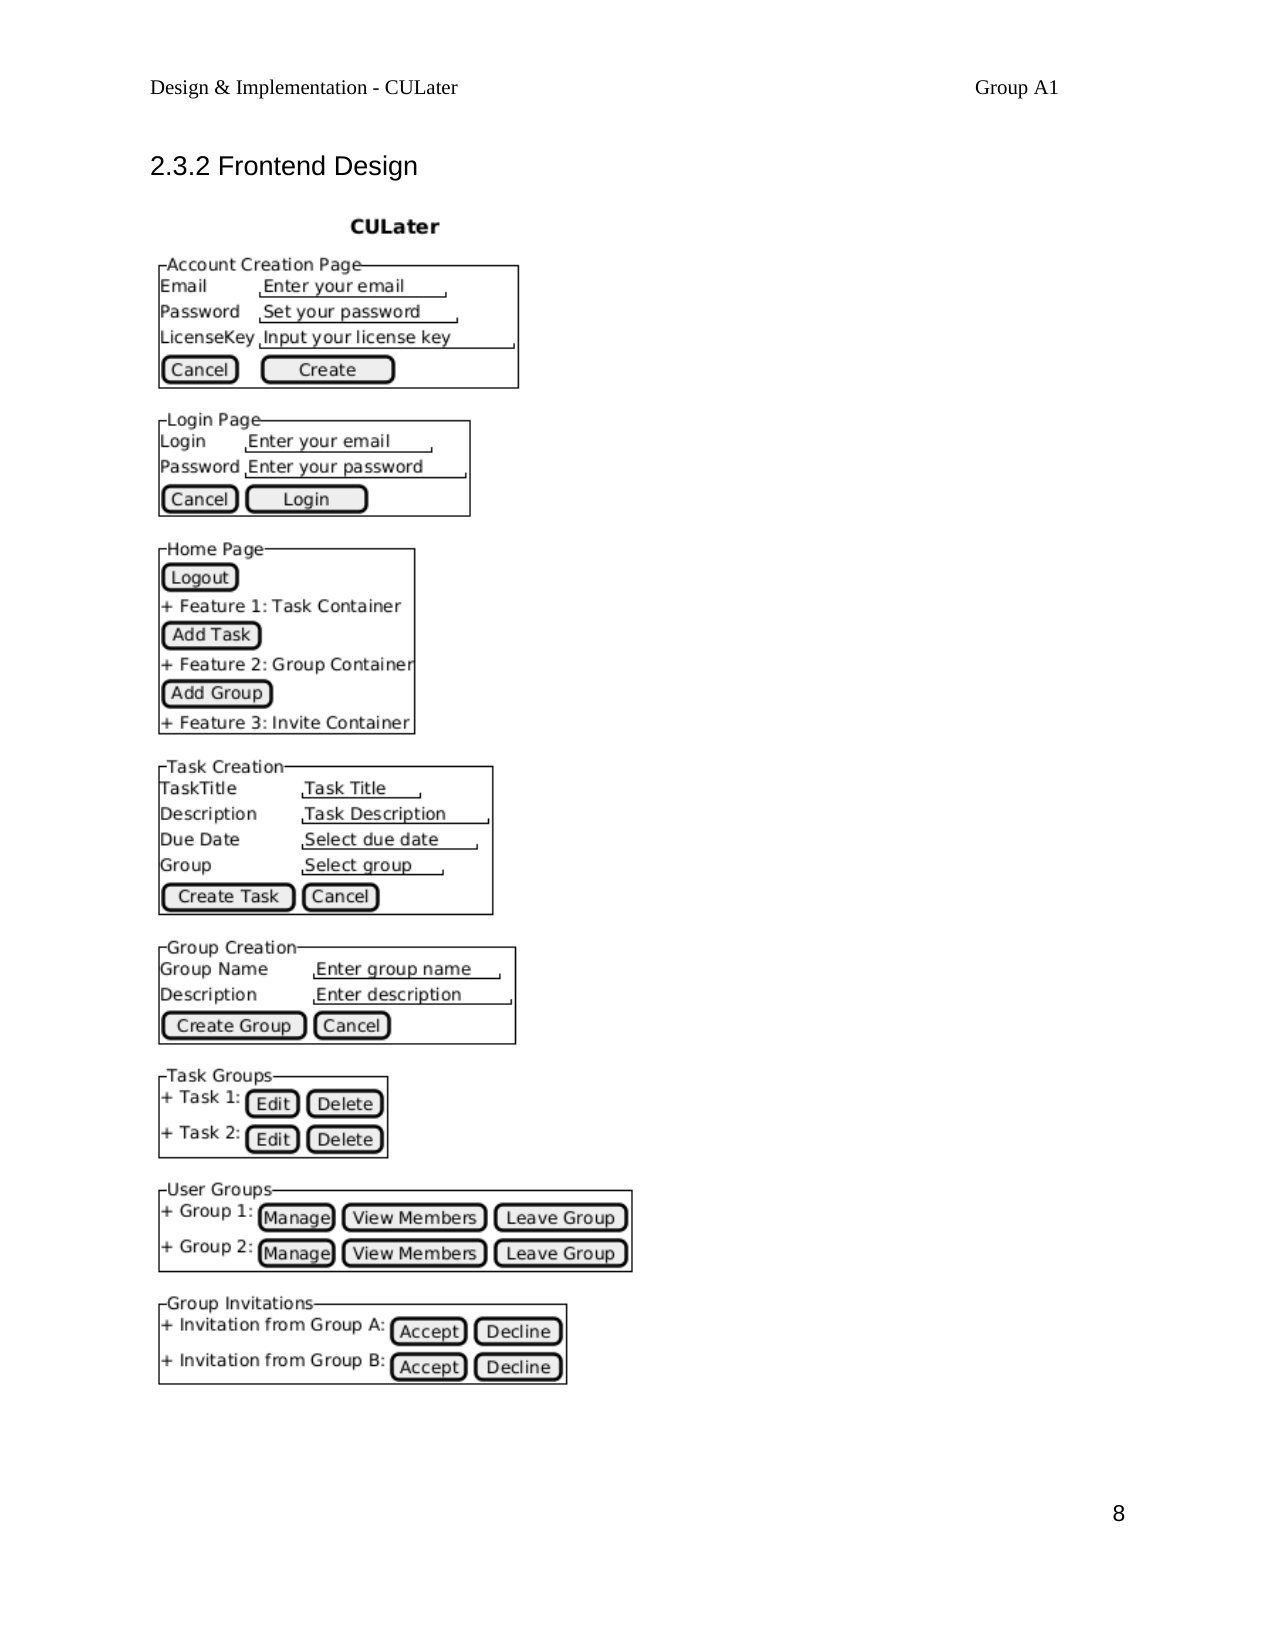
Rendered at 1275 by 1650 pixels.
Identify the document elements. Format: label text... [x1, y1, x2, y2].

subtitle 2.3.2 Frontend Design [150, 150, 1125, 181]
